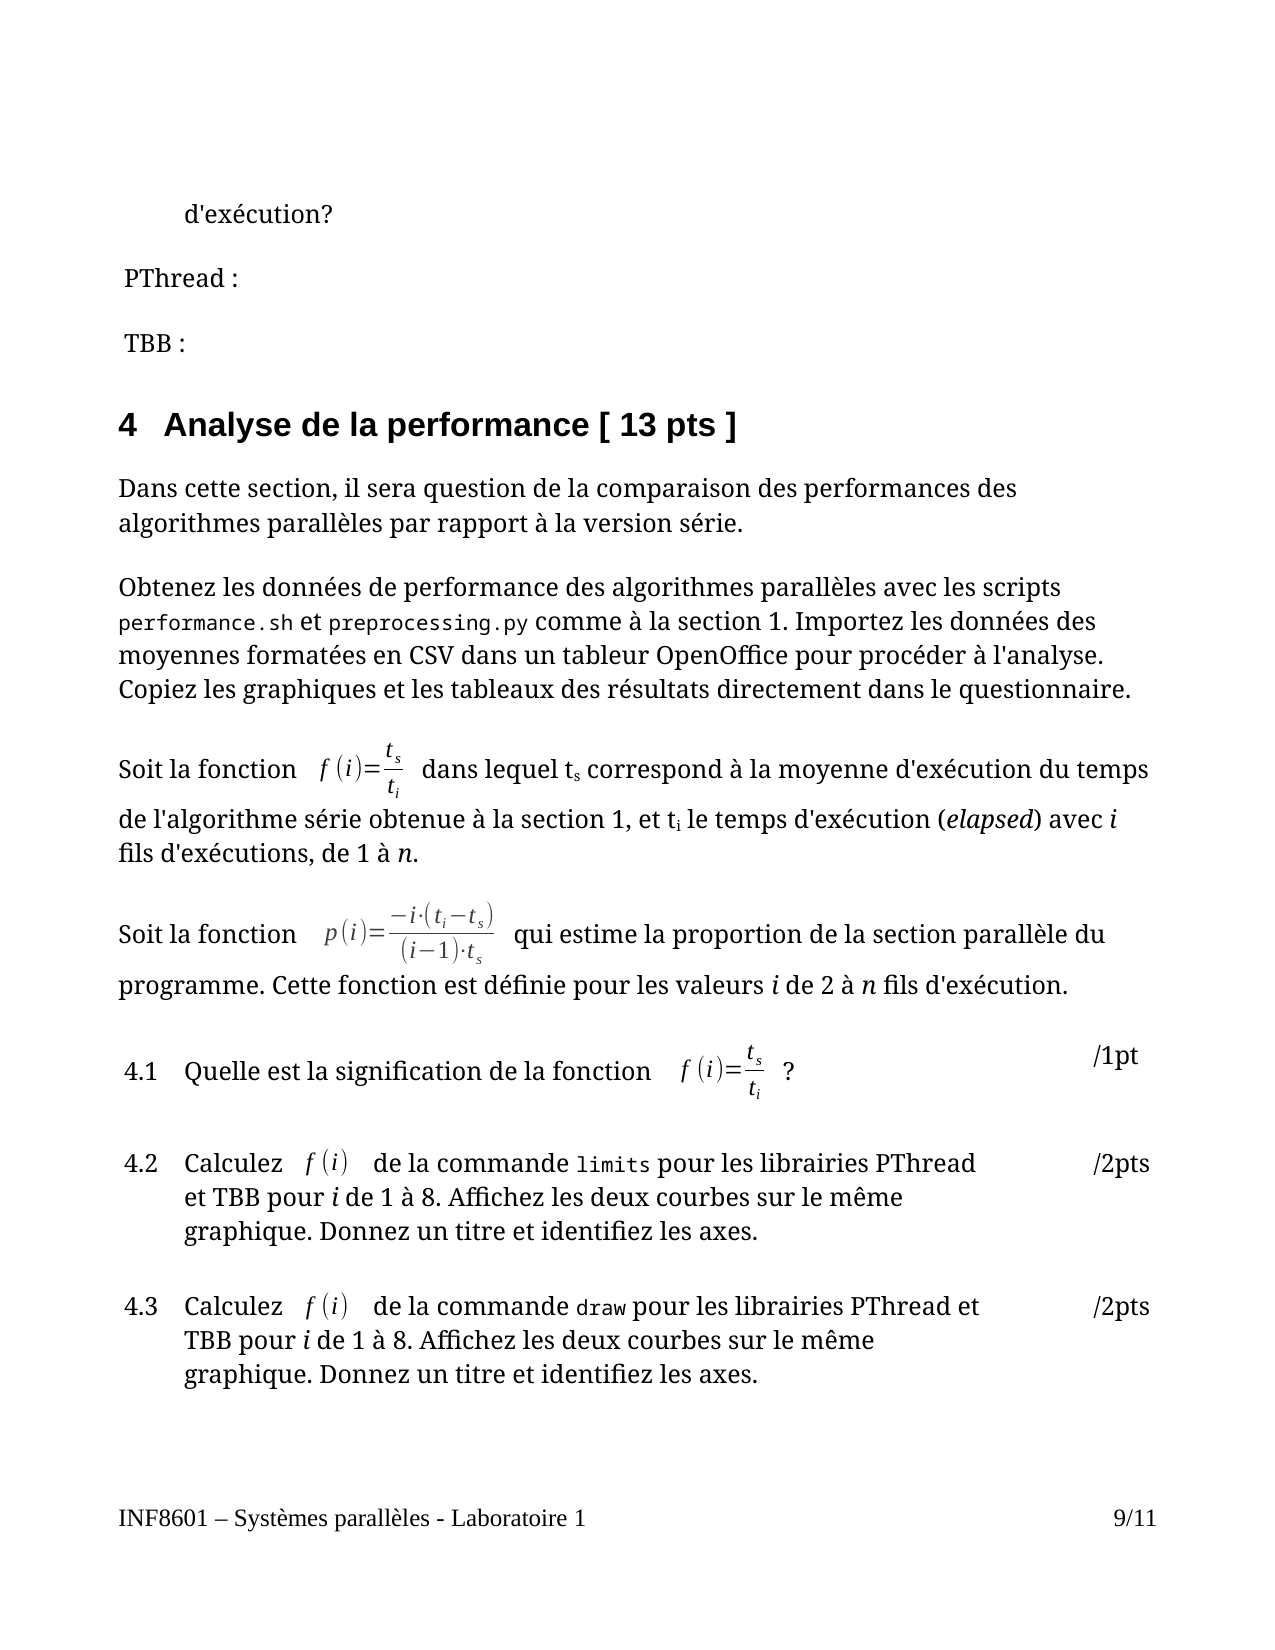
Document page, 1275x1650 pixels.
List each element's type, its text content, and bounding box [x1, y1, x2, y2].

subtitle Analyse de la performance [ 13 pts ] [118, 405, 1157, 444]
table_cell d'exécution? PThread : TBB : [118, 176, 1007, 380]
table_header [1008, 1017, 1081, 1124]
table_cell [1008, 1125, 1081, 1268]
table_cell [1008, 1268, 1081, 1412]
table_cell [1008, 176, 1077, 380]
text Dans cette section, il sera question de la comparaison des performances des algorithmes parallèles par rapport à la version série. [118, 471, 1157, 539]
text Obtenez les données de performance des algorithmes parallèles avec les scripts performance.sh et preprocessing.py comme à la section 1. Importez les données des moyennes formatées en CSV dans un tableur OpenOffice pour procéder à l'analyse. Copiez les graphiques et les tableaux des résultats directement dans le questionnaire. [118, 569, 1157, 706]
table_header /1pt [1081, 1017, 1157, 1124]
table_cell /2pts [1081, 1268, 1157, 1412]
table_cell Calculez de la commande limits pour les librairies PThread et TBB pour i de 1 à 8. Affichez les deux courbes sur le même graphique. Donnez un titre et identifiez les axes. [118, 1125, 1007, 1268]
table_cell [1077, 176, 1157, 380]
text Soit la fonction qui estime la proportion de la section parallèle du programme. Cette fonction est définie pour les valeurs i de 2 à n fils d'exécution. [118, 900, 1157, 1002]
text Soit la fonctiondans lequel ts correspond à la moyenne d'exécution du temps de l'algorithme série obtenue à la section 1, et ti le temps d'exécution (elapsed) avec i fils d'exécutions, de 1 à n. [118, 736, 1157, 870]
table_cell Calculez de la commande draw pour les librairies PThread et TBB pour i de 1 à 8. Affichez les deux courbes sur le même graphique. Donnez un titre et identifiez les axes. [118, 1268, 1007, 1412]
table_header Quelle est la signification de la fonction ? [118, 1017, 1007, 1124]
table_cell /2pts [1081, 1125, 1157, 1268]
